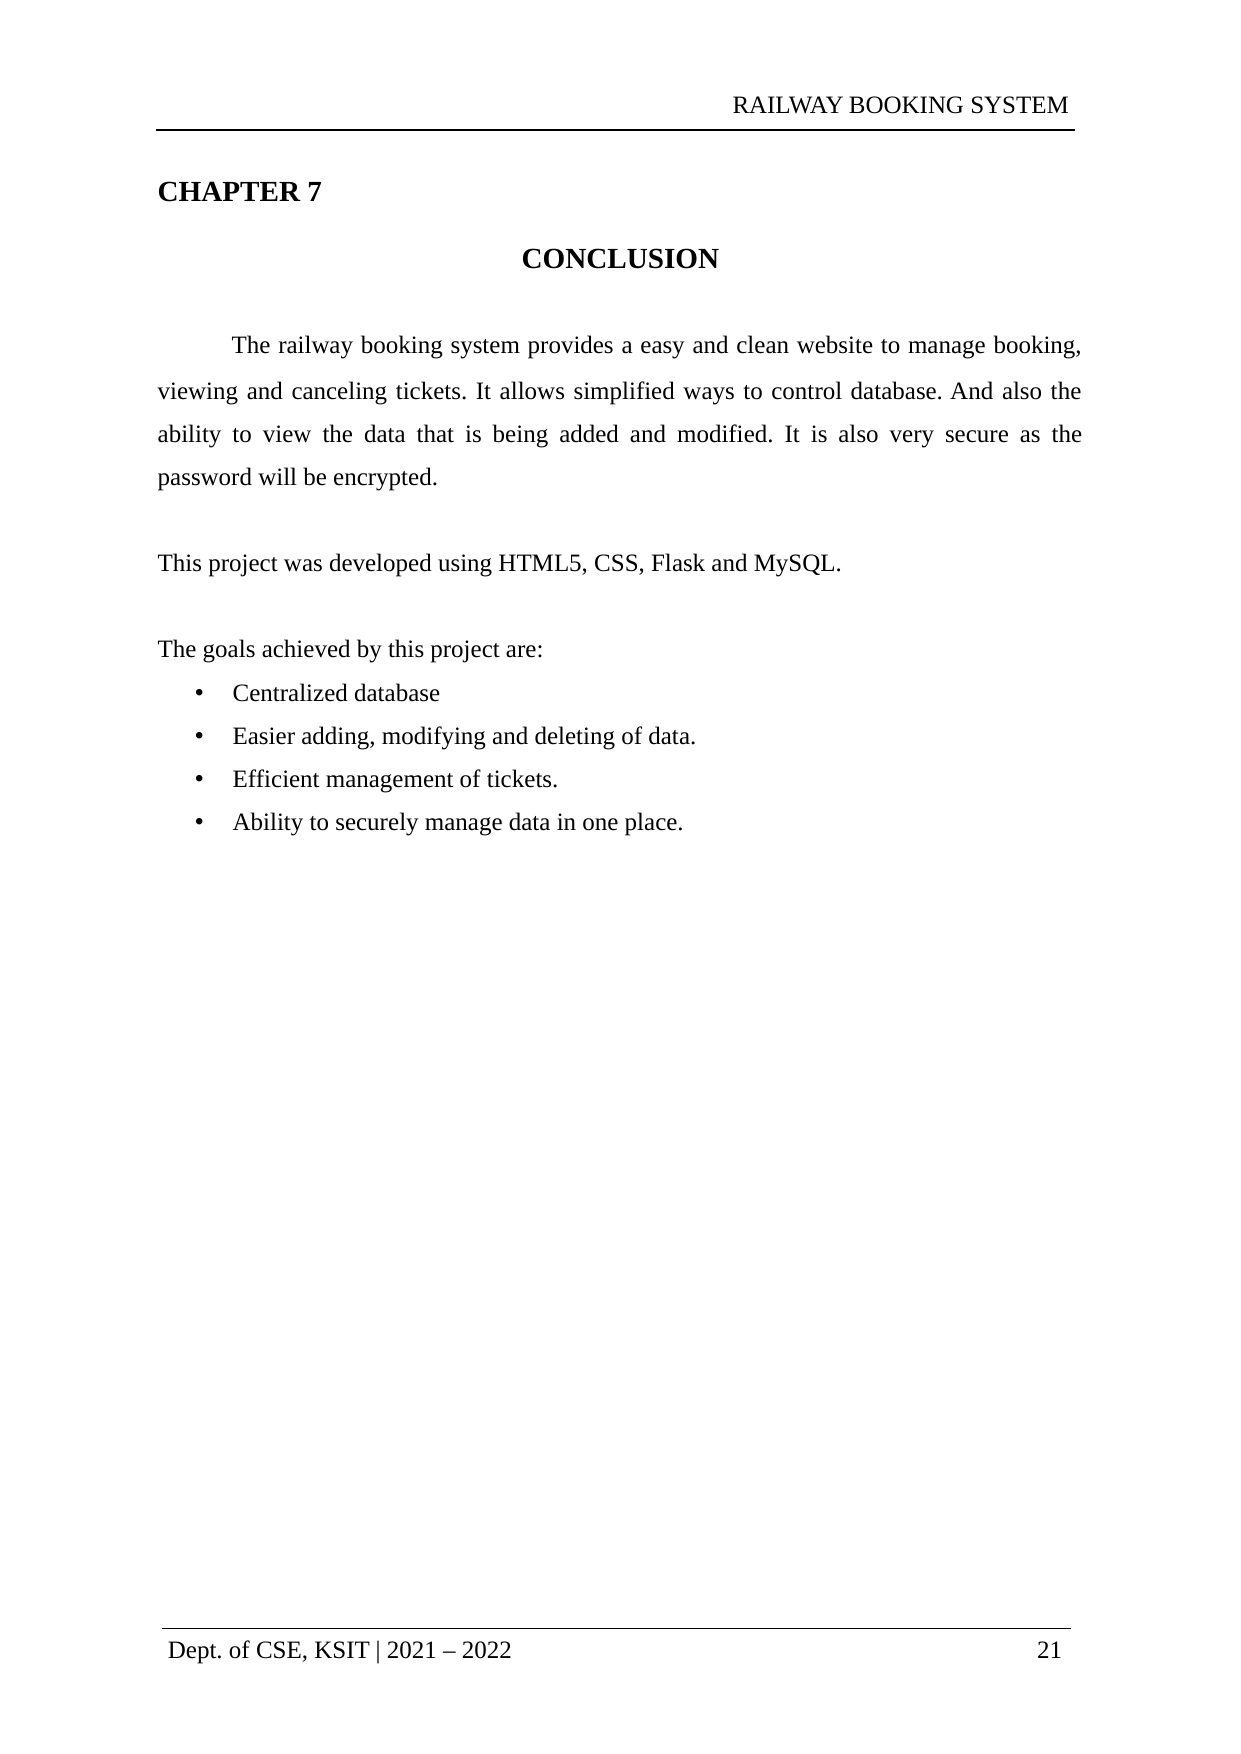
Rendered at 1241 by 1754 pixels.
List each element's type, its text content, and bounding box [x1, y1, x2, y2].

text CHAPTER 7 [157, 174, 1083, 208]
text The goals achieved by this project are: [157, 634, 1083, 663]
text CONCLUSION [157, 242, 1083, 275]
list Easier adding, modifying and deleting of data. [195, 721, 1083, 749]
text The railway booking system provides a easy and clean website to manage booking, viewing and canceling tickets. It allows simplified ways to control database. And also the ability to view the data that is being added and modified. It is also very secure as the password will be encrypted. [157, 318, 1083, 491]
list Centralized database [195, 678, 1083, 706]
list Efficient management of tickets. [195, 764, 1083, 793]
list Ability to securely manage data in one place. [195, 807, 1083, 836]
text This project was developed using HTML5, CSS, Flask and MySQL. [157, 548, 1083, 577]
